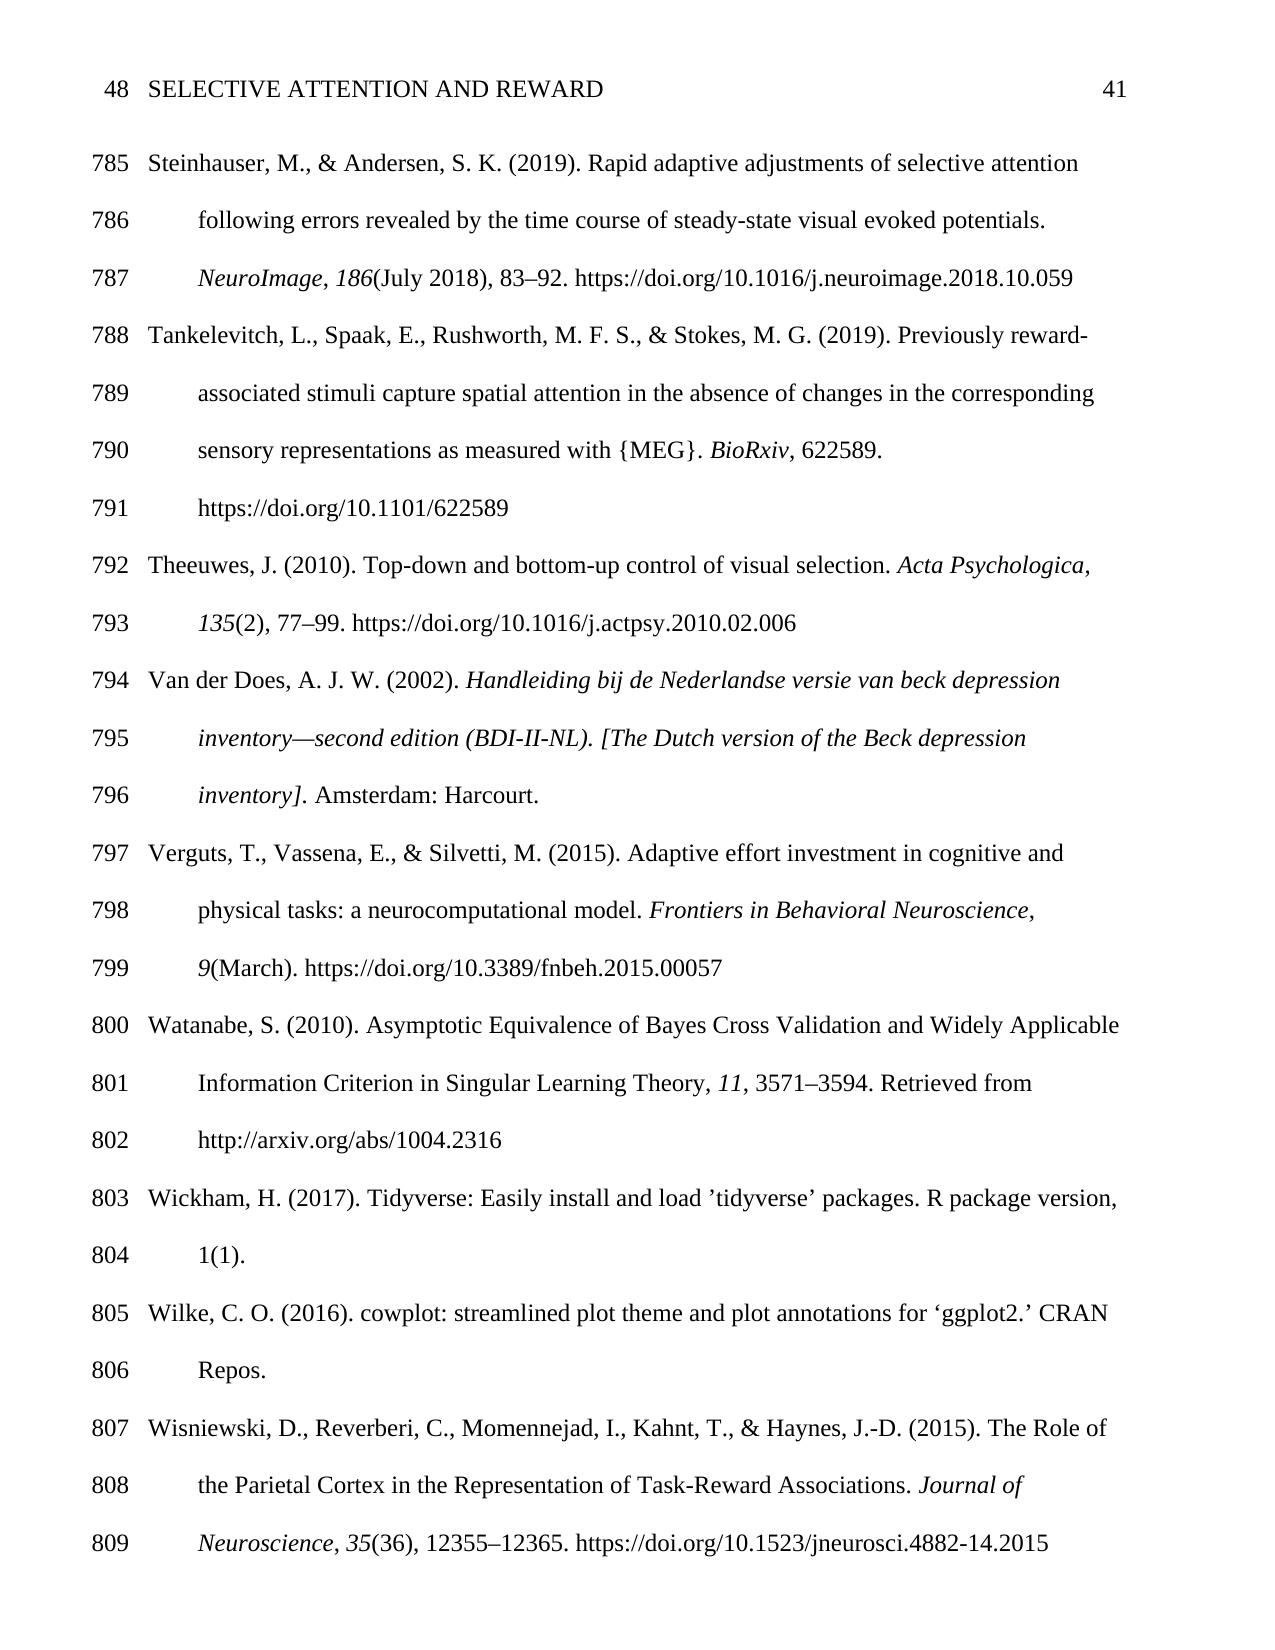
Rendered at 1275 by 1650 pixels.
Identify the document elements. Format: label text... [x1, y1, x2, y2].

text Theeuwes, J. (2010). Top-down and bottom-up control of visual selection. Acta Psychologica, 135(2), 77–99. https://doi.org/10.1016/j.actpsy.2010.02.006 [148, 550, 1127, 636]
text Tankelevitch, L., Spaak, E., Rushworth, M. F. S., & Stokes, M. G. (2019). Previously reward-associated stimuli capture spatial attention in the absence of changes in the corresponding sensory representations as measured with {MEG}. BioRxiv, 622589. https://doi.org/10.1101/622589 [148, 320, 1127, 521]
text Watanabe, S. (2010). Asymptotic Equivalence of Bayes Cross Validation and Widely Applicable Information Criterion in Singular Learning Theory, 11, 3571–3594. Retrieved from http://arxiv.org/abs/1004.2316 [148, 1010, 1127, 1154]
text Verguts, T., Vassena, E., & Silvetti, M. (2015). Adaptive effort investment in cognitive and physical tasks: a neurocomputational model. Frontiers in Behavioral Neuroscience, 9(March). https://doi.org/10.3389/fnbeh.2015.00057 [148, 838, 1127, 981]
text Wilke, C. O. (2016). cowplot: streamlined plot theme and plot annotations for ‘ggplot2.’ CRAN Repos. [148, 1298, 1127, 1384]
text Steinhauser, M., & Andersen, S. K. (2019). Rapid adaptive adjustments of selective attention following errors revealed by the time course of steady-state visual evoked potentials. NeuroImage, 186(July 2018), 83–92. https://doi.org/10.1016/j.neuroimage.2018.10.059 [148, 148, 1127, 291]
text Van der Does, A. J. W. (2002). Handleiding bij de Nederlandse versie van beck depression inventory—second edition (BDI-II-NL). [The Dutch version of the Beck depression inventory]. Amsterdam: Harcourt. [148, 665, 1127, 809]
text Wickham, H. (2017). Tidyverse: Easily install and load ’tidyverse’ packages. R package version, 1(1). [148, 1183, 1127, 1269]
text Wisniewski, D., Reverberi, C., Momennejad, I., Kahnt, T., & Haynes, J.-D. (2015). The Role of the Parietal Cortex in the Representation of Task-Reward Associations. Journal of Neuroscience, 35(36), 12355–12365. https://doi.org/10.1523/jneurosci.4882-14.2015 [148, 1413, 1127, 1556]
